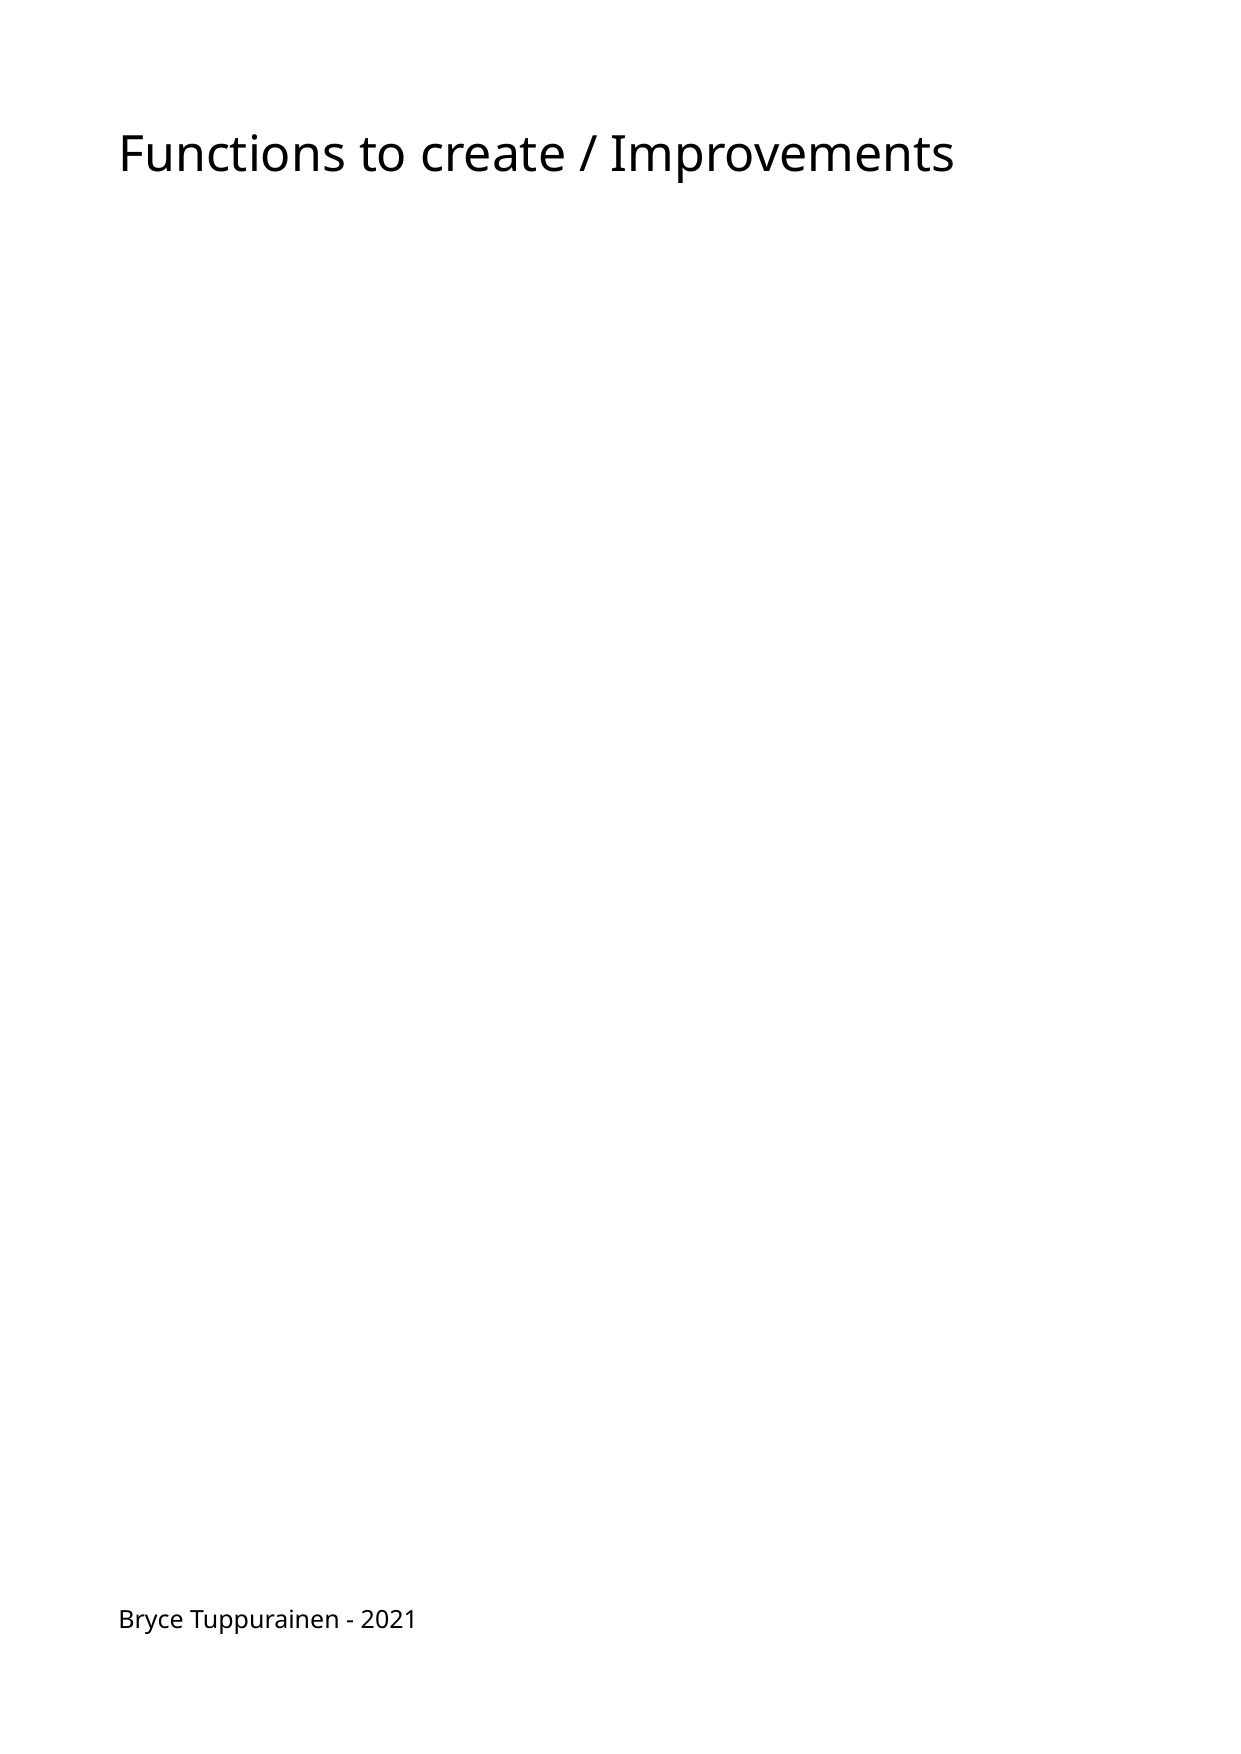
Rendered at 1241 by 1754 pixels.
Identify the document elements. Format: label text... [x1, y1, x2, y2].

text Functions to create / Improvements [118, 118, 1122, 186]
